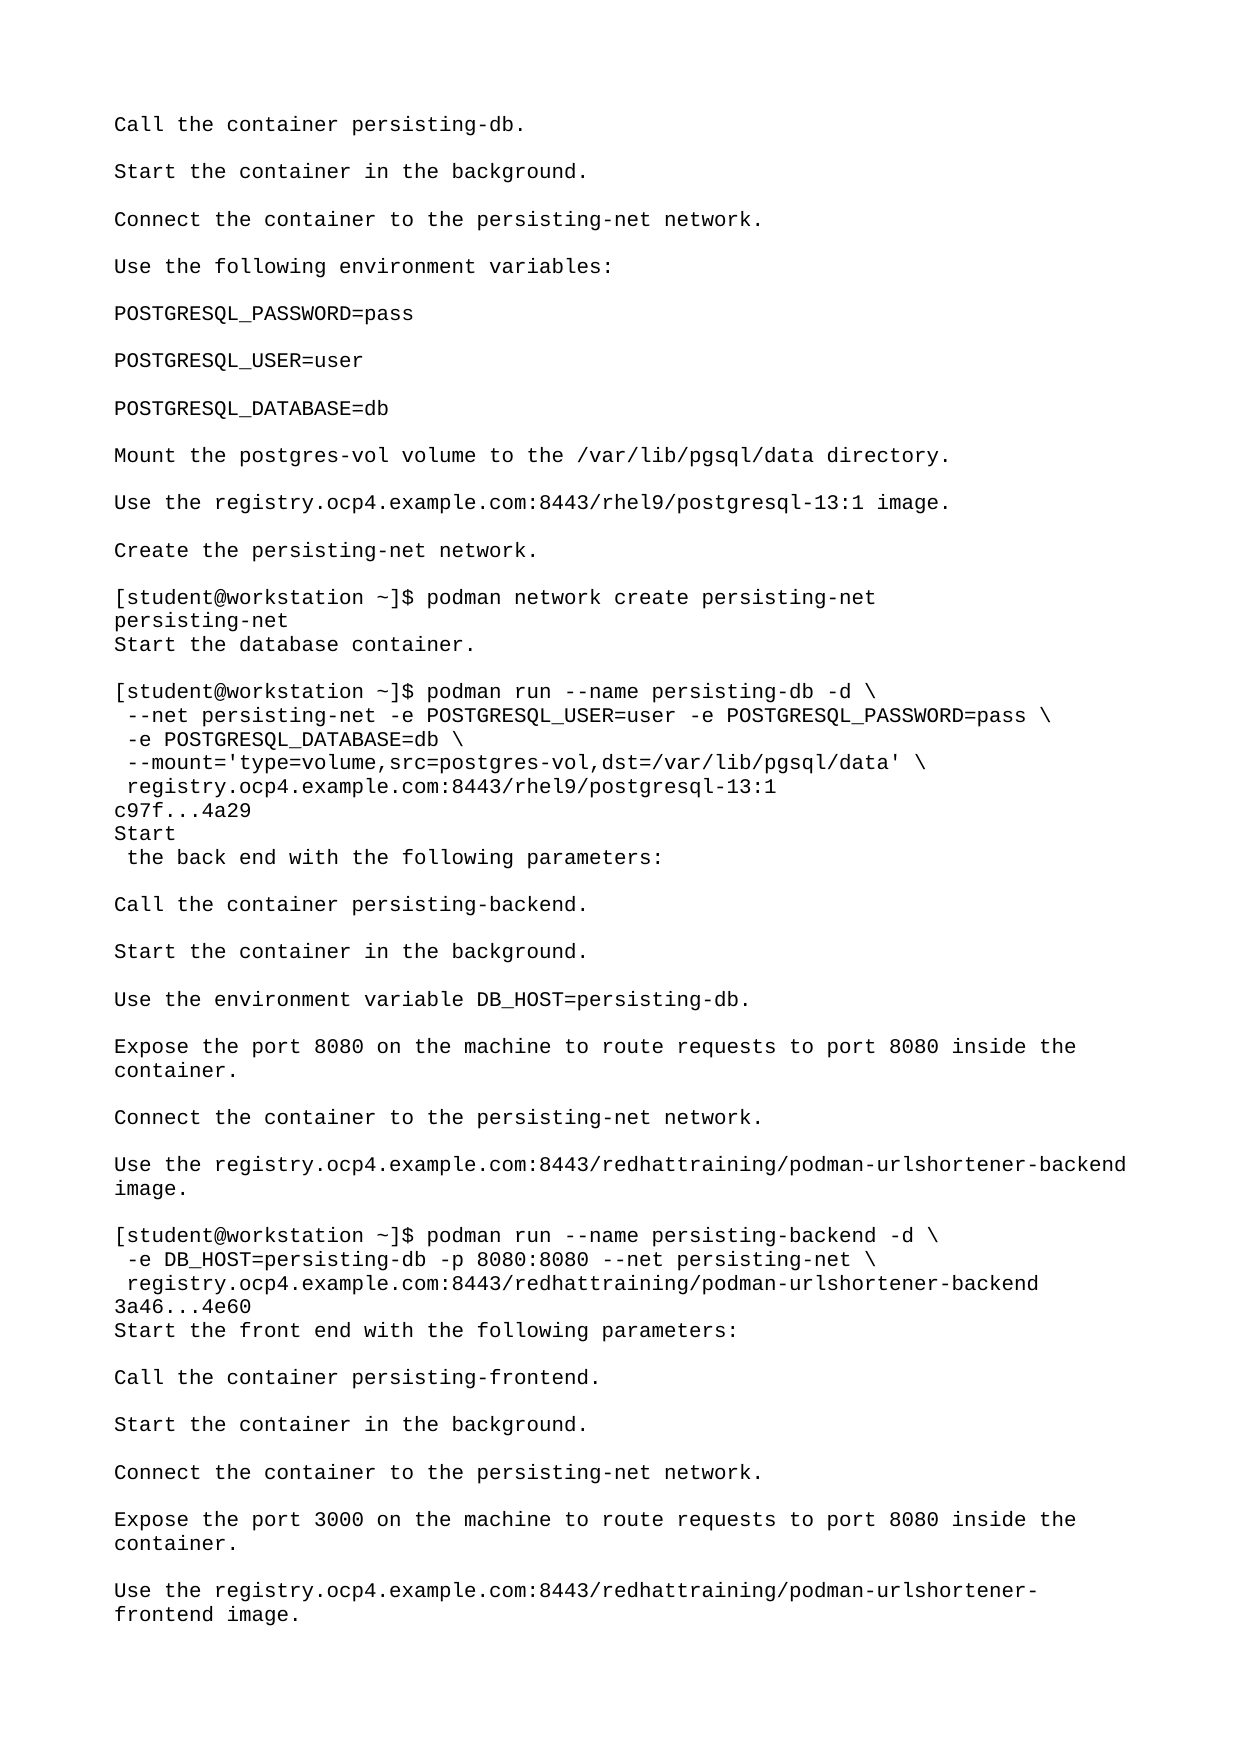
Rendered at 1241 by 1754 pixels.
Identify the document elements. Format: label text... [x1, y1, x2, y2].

text the back end with the following parameters: Call the container persisting-backend. Start the container in the background. Use the environment variable DB_HOST=persisting-db. Expose the port 8080 on the machine to route requests to port 8080 inside the container. Connect the container to the persisting-net network. Use the registry.ocp4.example.com:8443/redhattraining/podman-urlshortener-backend image. [student@workstation ~]$ podman run --name persisting-backend -d \ -e DB_HOST=persisting-db -p 8080:8080 --net persisting-net \ registry.ocp4.example.com:8443/redhattraining/podman-urlshortener-backend 3a46...4e60 Start the front end with the following parameters: Call the container persisting-frontend. Start the container in the background. Connect the container to the persisting-net network. Expose the port 3000 on the machine to route requests to port 8080 inside the container. Use the registry.ocp4.example.com:8443/redhattraining/podman-urlshortener-frontend image. [114, 847, 1127, 1627]
text Call the container persisting-db. Start the container in the background. Connect the container to the persisting-net network. Use the following environment variables: POSTGRESQL_PASSWORD=pass POSTGRESQL_USER=user POSTGRESQL_DATABASE=db Mount the postgres-vol volume to the /var/lib/pgsql/data directory. Use the registry.ocp4.example.com:8443/rhel9/postgresql-13:1 image. Create the persisting-net network. [student@workstation ~]$ podman network create persisting-net persisting-net Start the database container. [student@workstation ~]$ podman run --name persisting-db -d \ --net persisting-net -e POSTGRESQL_USER=user -e POSTGRESQL_PASSWORD=pass \ -e POSTGRESQL_DATABASE=db \ --mount='type=volume,src=postgres-vol,dst=/var/lib/pgsql/data' \ registry.ocp4.example.com:8443/rhel9/postgresql-13:1 c97f...4a29 Start [114, 114, 1127, 847]
